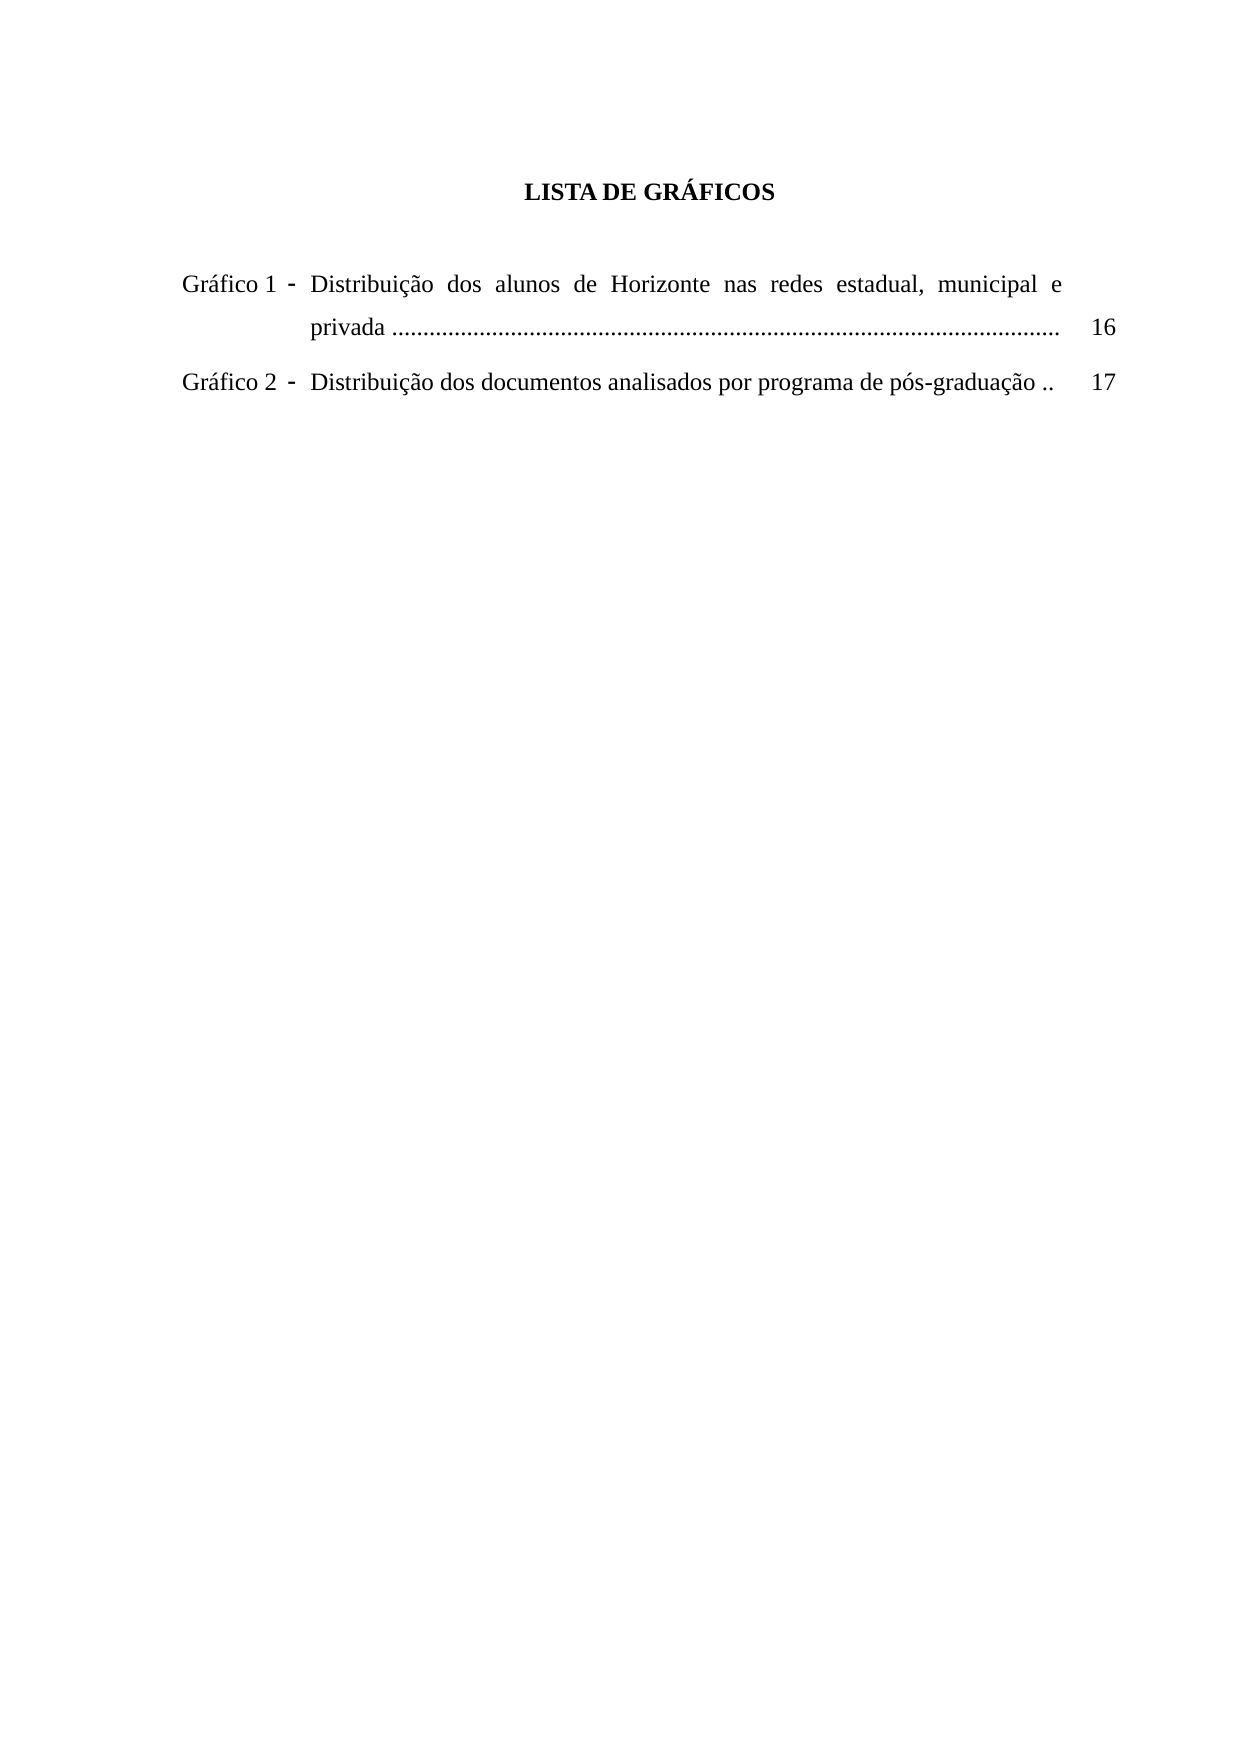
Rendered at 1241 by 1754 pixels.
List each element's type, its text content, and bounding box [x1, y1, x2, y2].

table_header Gráfico 1 [176, 264, 285, 361]
table_header Distribuição dos alunos de Horizonte nas redes estadual, municipal e privada ........................................................................................................... [285, 264, 1068, 361]
table_cell 17 [1068, 361, 1121, 416]
table_header 16 [1068, 264, 1121, 361]
text LISTA DE GRÁFICOS [177, 177, 1122, 206]
table_cell Distribuição dos documentos analisados por programa de pós-graduação .. [285, 361, 1068, 416]
table_cell Gráfico 2 [176, 361, 285, 416]
